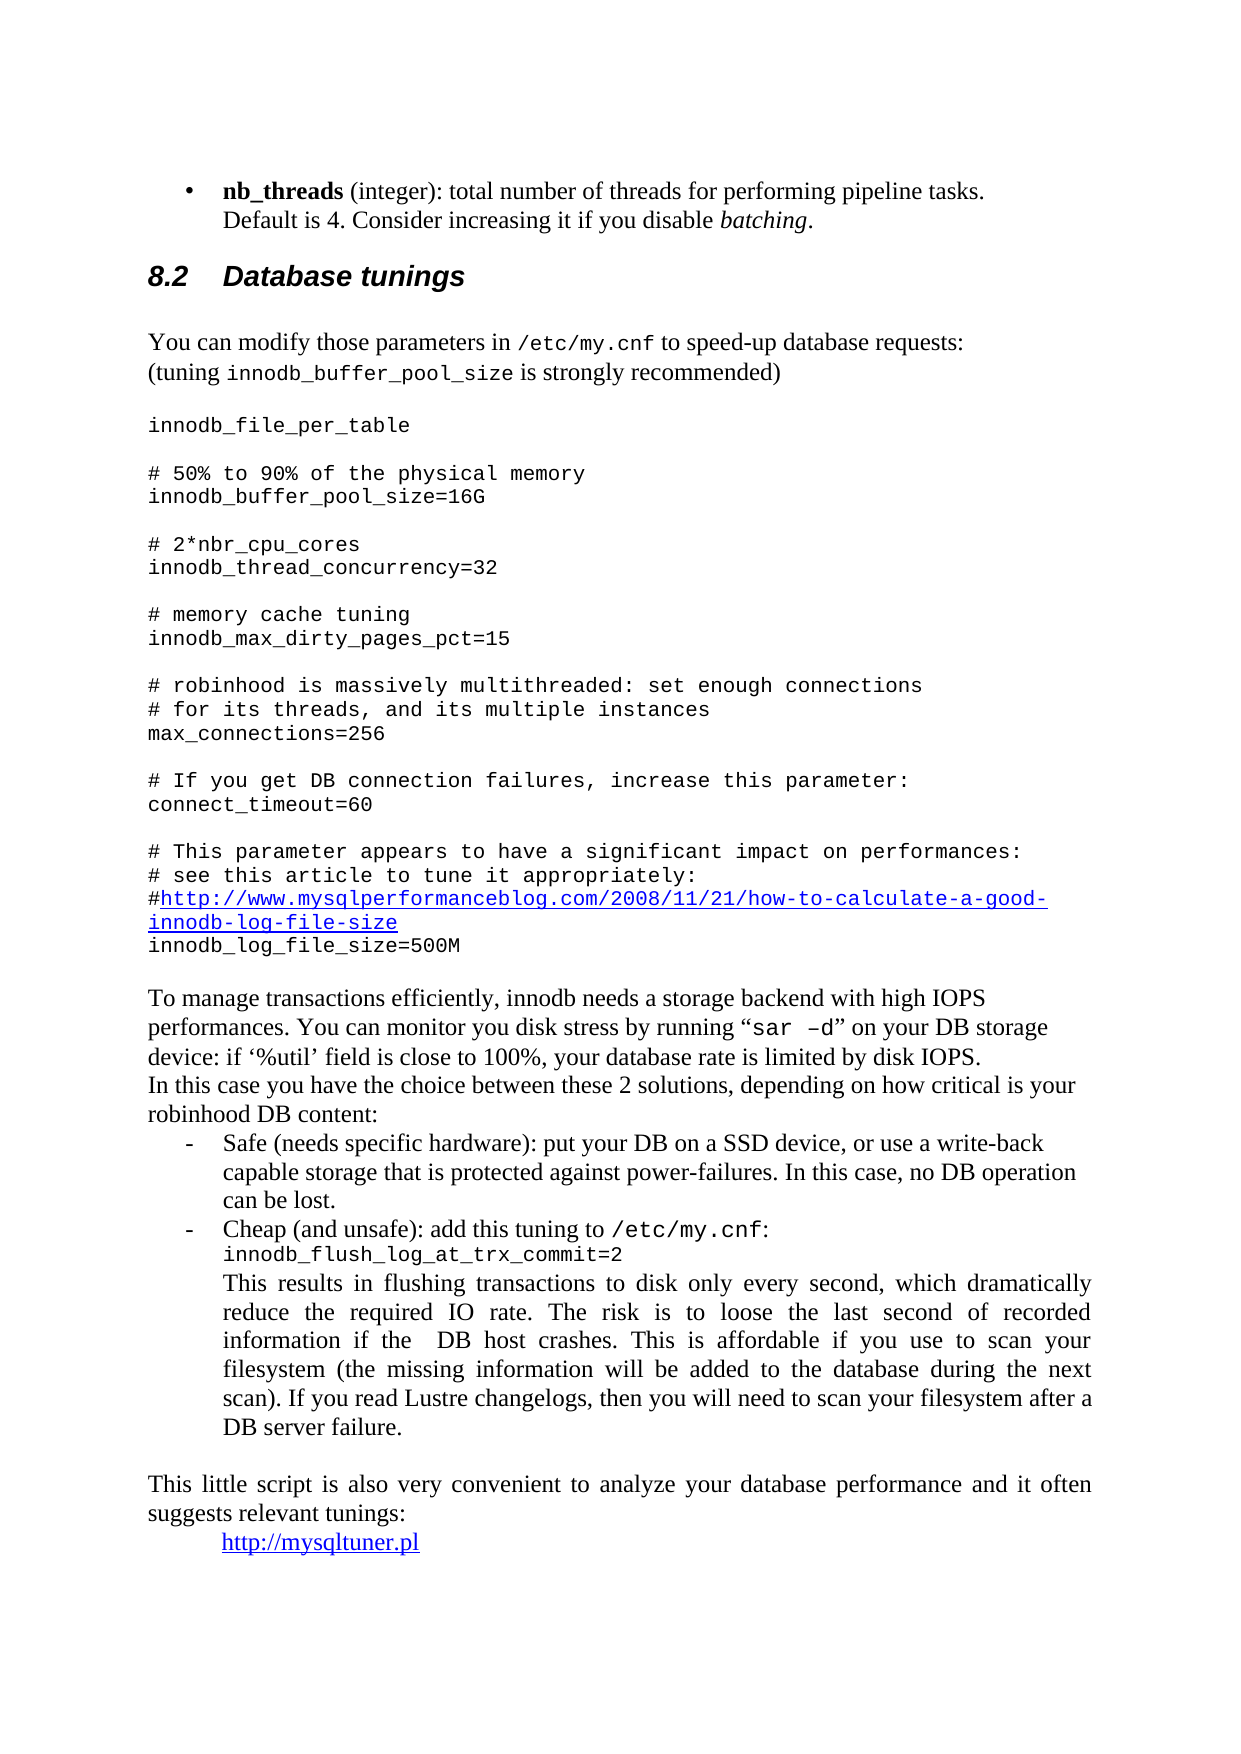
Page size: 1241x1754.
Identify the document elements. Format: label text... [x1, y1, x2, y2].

text # If you get DB connection failures, increase this parameter: connect_timeout=60 [148, 770, 1093, 817]
text innodb_buffer_pool_size=16G [148, 486, 1093, 510]
text max_connections=256 [148, 723, 1093, 746]
text # see this article to tune it appropriately: #http://www.mysqlperformanceblog.com/2008/11/21/how-to-calculate-a-good-innodb-log-file-size [148, 864, 1093, 936]
text # 50% to 90% of the physical memory [148, 463, 1093, 486]
text This little script is also very convenient to analyze your database performance and it often suggests relevant tunings: [148, 1469, 1093, 1527]
text This results in flushing transactions to disk only every second, which dramatically reduce the required IO rate. The risk is to loose the last second of recorded information if the DB host crashes. This is affordable if you use to scan your filesystem (the missing information will be added to the database during the next scan). If you read Lustre changelogs, then you will need to scan your filesystem after a DB server failure. [223, 1268, 1093, 1441]
text # for its threads, and its multiple instances [148, 699, 1093, 723]
text # memory cache tuning [148, 604, 1093, 628]
text innodb_log_file_size=500M [148, 936, 1093, 959]
text You can modify those parameters in /etc/my.cnf to speed-up database requests: (tuning innodb_buffer_pool_size is strongly recommended) [148, 327, 1093, 387]
text To manage transactions efficiently, innodb needs a storage backend with high IOPS performances. You can monitor you disk stress by running “sar –d” on your DB storage device: if ‘%util’ field is close to 100%, your database rate is limited by disk IOPS. In this case you have the choice between these 2 solutions, depending on how critical is your robinhood DB content: [148, 983, 1093, 1128]
list Safe (needs specific hardware): put your DB on a SSD device, or use a write-back capable storage that is protected against power-failures. In this case, no DB operation can be lost. [185, 1128, 1093, 1214]
text innodb_thread_concurrency=32 [148, 557, 1093, 581]
text # This parameter appears to have a significant impact on performances: [148, 841, 1093, 864]
text # 2*nbr_cpu_cores [148, 533, 1093, 557]
text innodb_file_per_table [148, 387, 1093, 439]
text http://mysqltuner.pl [148, 1527, 1093, 1556]
subtitle Database tunings [148, 259, 1093, 292]
list Cheap (and unsafe): add this tuning to /etc/my.cnf: innodb_flush_log_at_trx_commit=2 [185, 1214, 1093, 1268]
text # robinhood is massively multithreaded: set enough connections [148, 675, 1093, 699]
list nb_threads (integer): total number of threads for performing pipeline tasks. Default is 4. Consider increasing it if you disable batching. [185, 176, 1093, 234]
text innodb_max_dirty_pages_pct=15 [148, 628, 1093, 652]
